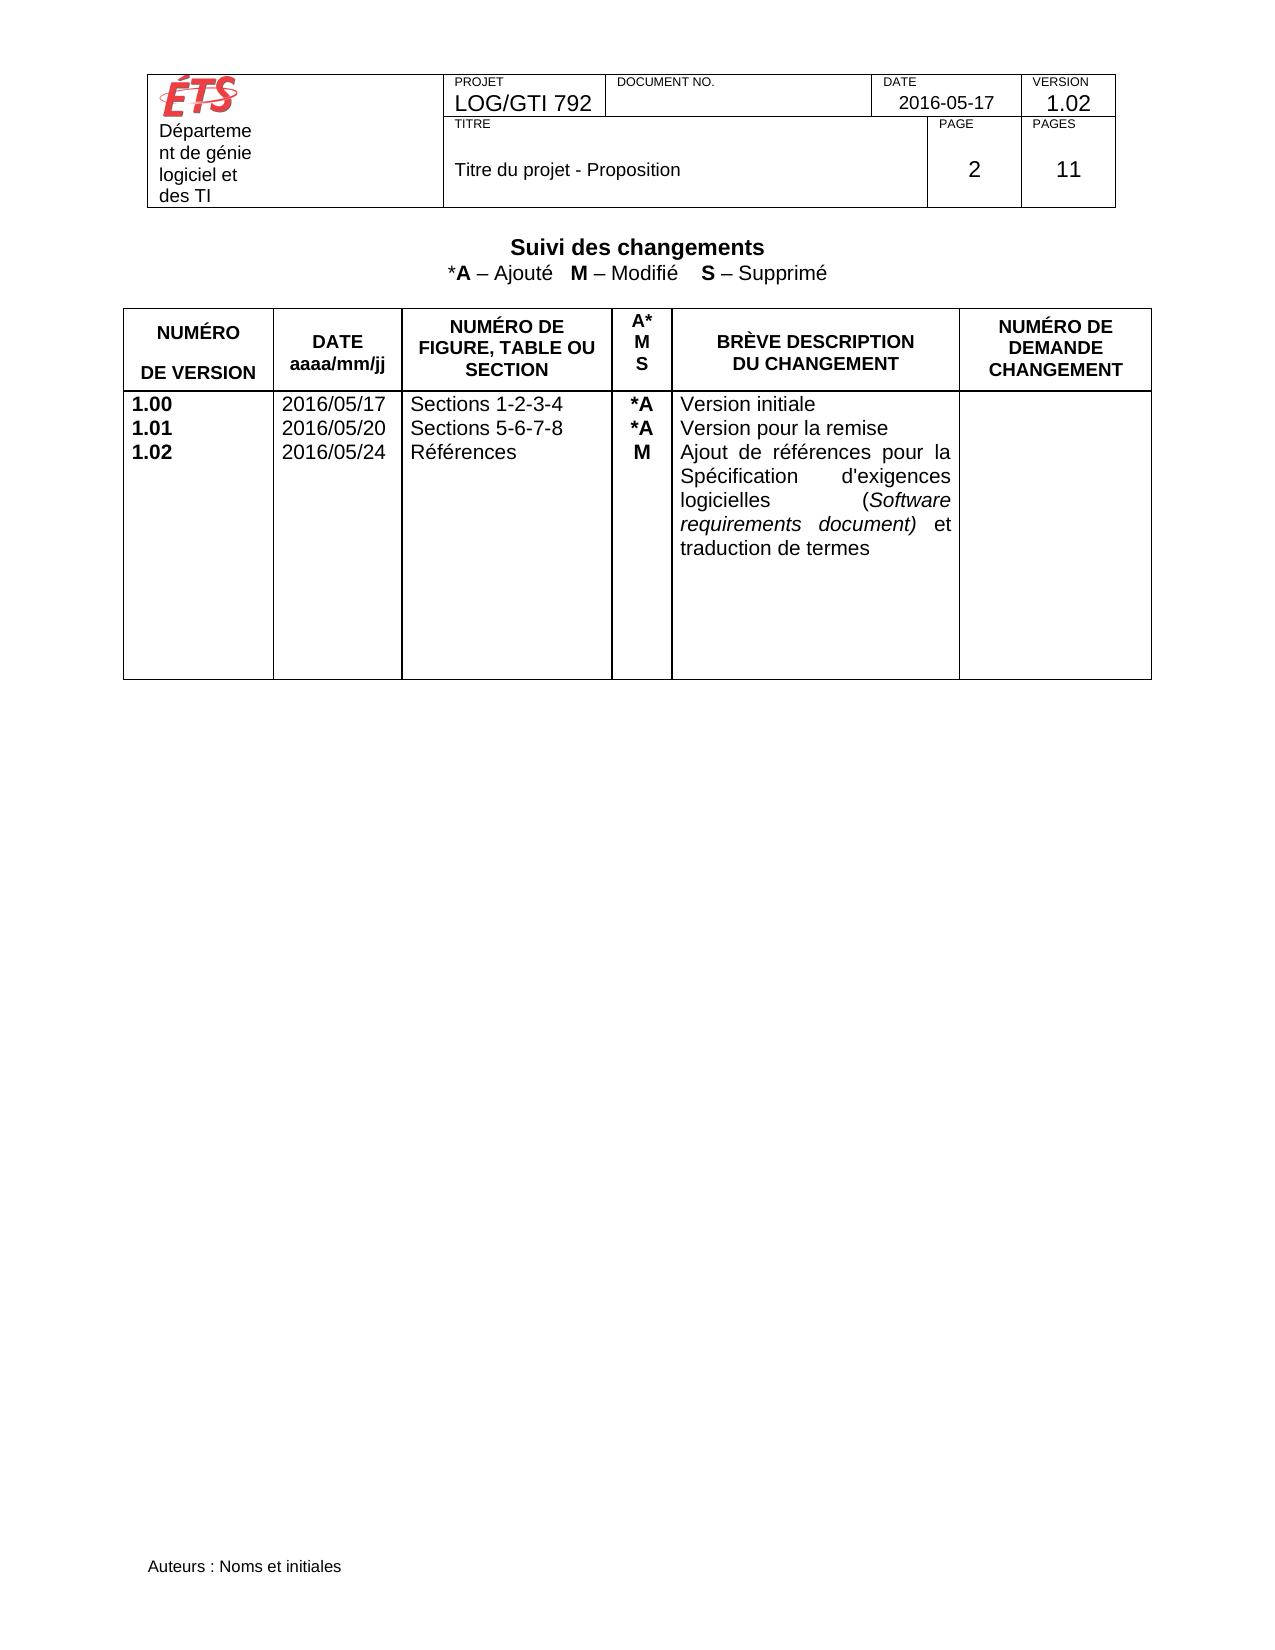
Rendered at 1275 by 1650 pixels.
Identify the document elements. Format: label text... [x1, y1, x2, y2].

table_cell 2016/05/24 [274, 440, 401, 559]
table_cell [960, 440, 1151, 559]
table_cell Sections 5-6-7-8 [403, 416, 611, 439]
table_cell [124, 631, 273, 655]
table_cell Ajout de références pour la Spécification d'exigences logicielles (Software requirements document) et traduction de termes [673, 440, 959, 559]
table_header NUMÉRO DE FIGURE, TABLE OU SECTION [403, 309, 611, 390]
table_header NUMÉRO DE DEMANDE CHANGEMENT [960, 309, 1151, 390]
picture [159, 75, 238, 117]
table_cell *A [613, 416, 671, 439]
text Suivi des changements [148, 234, 1127, 260]
table_cell [613, 655, 671, 679]
table_cell *A [613, 392, 671, 416]
table_cell [274, 607, 401, 631]
table_cell [673, 607, 959, 631]
table_cell [274, 583, 401, 607]
table_cell [673, 559, 959, 583]
table_cell Sections 1-2-3-4 [403, 392, 611, 416]
table_cell [403, 631, 611, 655]
table_cell [124, 607, 273, 631]
table_cell [124, 583, 273, 607]
table_cell [403, 655, 611, 679]
table_cell 1.00 [124, 392, 273, 416]
table_cell [960, 631, 1151, 655]
table_cell [403, 559, 611, 583]
table_cell [274, 655, 401, 679]
table_cell 2016/05/17 [274, 392, 401, 416]
table_cell [613, 583, 671, 607]
table_cell [960, 559, 1151, 583]
table_header BRÈVE DESCRIPTION DU CHANGEMENT [673, 309, 959, 390]
table_cell [960, 583, 1151, 607]
table_cell [673, 631, 959, 655]
table_cell [274, 631, 401, 655]
table_cell [274, 559, 401, 583]
table_header A* M S [613, 309, 671, 390]
table_cell [613, 631, 671, 655]
table_header NUMÉRO DE VERSION [124, 309, 273, 390]
table_cell [673, 583, 959, 607]
table_cell Références [403, 440, 611, 559]
table_cell Version pour la remise [673, 416, 959, 439]
table_cell [124, 655, 273, 679]
table_cell 1.01 [124, 416, 273, 439]
table_cell 2016/05/20 [274, 416, 401, 439]
table_cell M [613, 440, 671, 559]
table_cell [960, 392, 1151, 416]
text *A – Ajouté M – Modifié S – Supprimé [148, 260, 1127, 284]
table_cell [673, 655, 959, 679]
table_cell [960, 655, 1151, 679]
table_header DATE aaaa/mm/jj [274, 309, 401, 390]
table_cell [403, 607, 611, 631]
table_cell Version initiale [673, 392, 959, 416]
table_cell 1.02 [124, 440, 273, 559]
table_cell [613, 607, 671, 631]
table_cell [613, 559, 671, 583]
table_cell [124, 559, 273, 583]
table_cell [960, 607, 1151, 631]
table_cell [960, 416, 1151, 439]
table_cell [403, 583, 611, 607]
